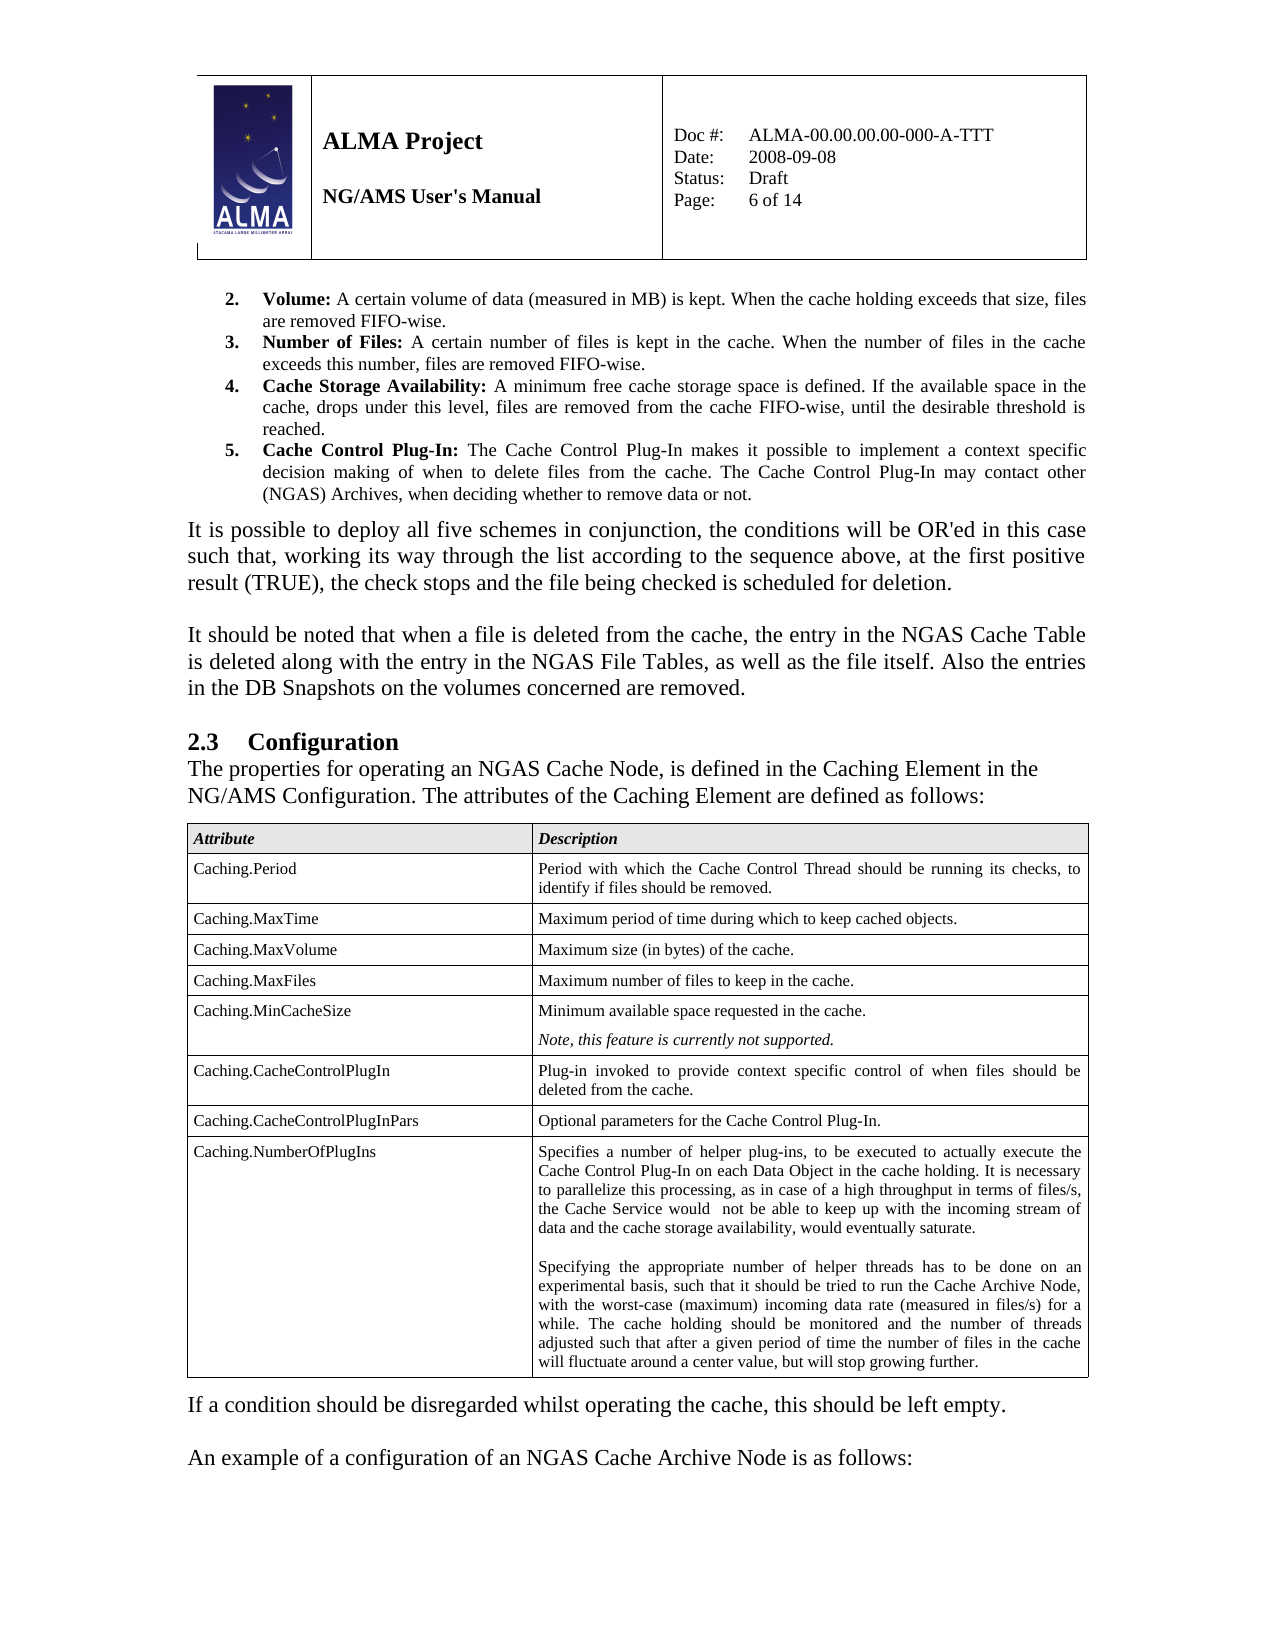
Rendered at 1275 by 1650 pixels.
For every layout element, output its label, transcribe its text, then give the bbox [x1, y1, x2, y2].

table_cell Specifies a number of helper plug-ins, to be executed to actually execute the Cache Control Plug-In on each Data Object in the cache holding. It is necessary to parallelize this processing, as in case of a high throughput in terms of files/s, the Cache Service would not be able to keep up with the incoming stream of data and the cache storage availability, would eventually saturate. Specifying the appropriate number of helper threads has to be done on an experimental basis, such that it should be tried to run the Cache Archive Node, with the worst-case (maximum) incoming data rate (measured in files/s) for a while. The cache holding should be monitored and the number of threads adjusted such that after a given period of time the number of files in the cache will fluctuate around a center value, but will stop growing further. [533, 1137, 1088, 1377]
table_cell Caching.NumberOfPlugIns [188, 1137, 532, 1377]
table_cell Caching.MaxFiles [188, 966, 532, 995]
table_cell Maximum size (in bytes) of the cache. [533, 935, 1088, 965]
text It should be noted that when a file is deleted from the cache, the entry in the NGAS Cache Table is deleted along with the entry in the NGAS File Tables, as well as the file itself. Also the entries in the DB Snapshots on the volumes concerned are removed. [187, 621, 1087, 700]
table_cell Caching.MinCacheSize [188, 996, 532, 1055]
text It is possible to deploy all five schemes in conjunction, the conditions will be OR'ed in this case such that, working its way through the list according to the sequence above, at the first positive result (TRUE), the check stops and the file being checked is scheduled for deletion. [187, 516, 1087, 595]
table_cell Plug-in invoked to provide context specific control of when files should be deleted from the cache. [533, 1056, 1088, 1105]
list Cache Control Plug-In: The Cache Control Plug-In makes it possible to implement a context specific decision making of when to delete files from the cache. The Cache Control Plug-In may contact other (NGAS) Archives, when deciding whether to remove data or not. [225, 439, 1087, 504]
subtitle Configuration [187, 727, 1087, 756]
table_cell Caching.CacheControlPlugIn [188, 1056, 532, 1105]
list Number of Files: A certain number of files is kept in the cache. When the number of files in the cache exceeds this number, files are removed FIFO-wise. [225, 331, 1087, 374]
text An example of a configuration of an NGAS Cache Archive Node is as follows: [187, 1444, 1087, 1471]
text The properties for operating an NGAS Cache Node, is defined in the Caching Element in the NG/AMS Configuration. The attributes of the Caching Element are defined as follows: [187, 756, 1087, 808]
table_cell Optional parameters for the Cache Control Plug-In. [533, 1106, 1088, 1136]
list Cache Storage Availability: A minimum free cache storage space is defined. If the available space in the cache, drops under this level, files are removed from the cache FIFO-wise, until the desirable threshold is reached. [225, 374, 1087, 439]
table_cell Caching.MaxVolume [188, 935, 532, 965]
table_cell Period with which the Cache Control Thread should be running its checks, to identify if files should be removed. [533, 854, 1088, 903]
table_cell Maximum period of time during which to keep cached objects. [533, 904, 1088, 934]
picture [213, 85, 293, 235]
table_cell Caching.MaxTime [188, 904, 532, 934]
table_header Description [533, 824, 1088, 853]
list Volume: A certain volume of data (measured in MB) is kept. When the cache holding exceeds that size, files are removed FIFO-wise. [225, 288, 1087, 331]
table_cell Minimum available space requested in the cache. Note, this feature is currently not supported. [533, 996, 1088, 1055]
table_cell Caching.CacheControlPlugInPars [188, 1106, 532, 1136]
text If a condition should be disregarded whilst operating the cache, this should be left empty. [187, 1392, 1087, 1418]
table_cell Maximum number of files to keep in the cache. [533, 966, 1088, 995]
table_cell Caching.Period [188, 854, 532, 903]
table_header Attribute [188, 824, 532, 853]
